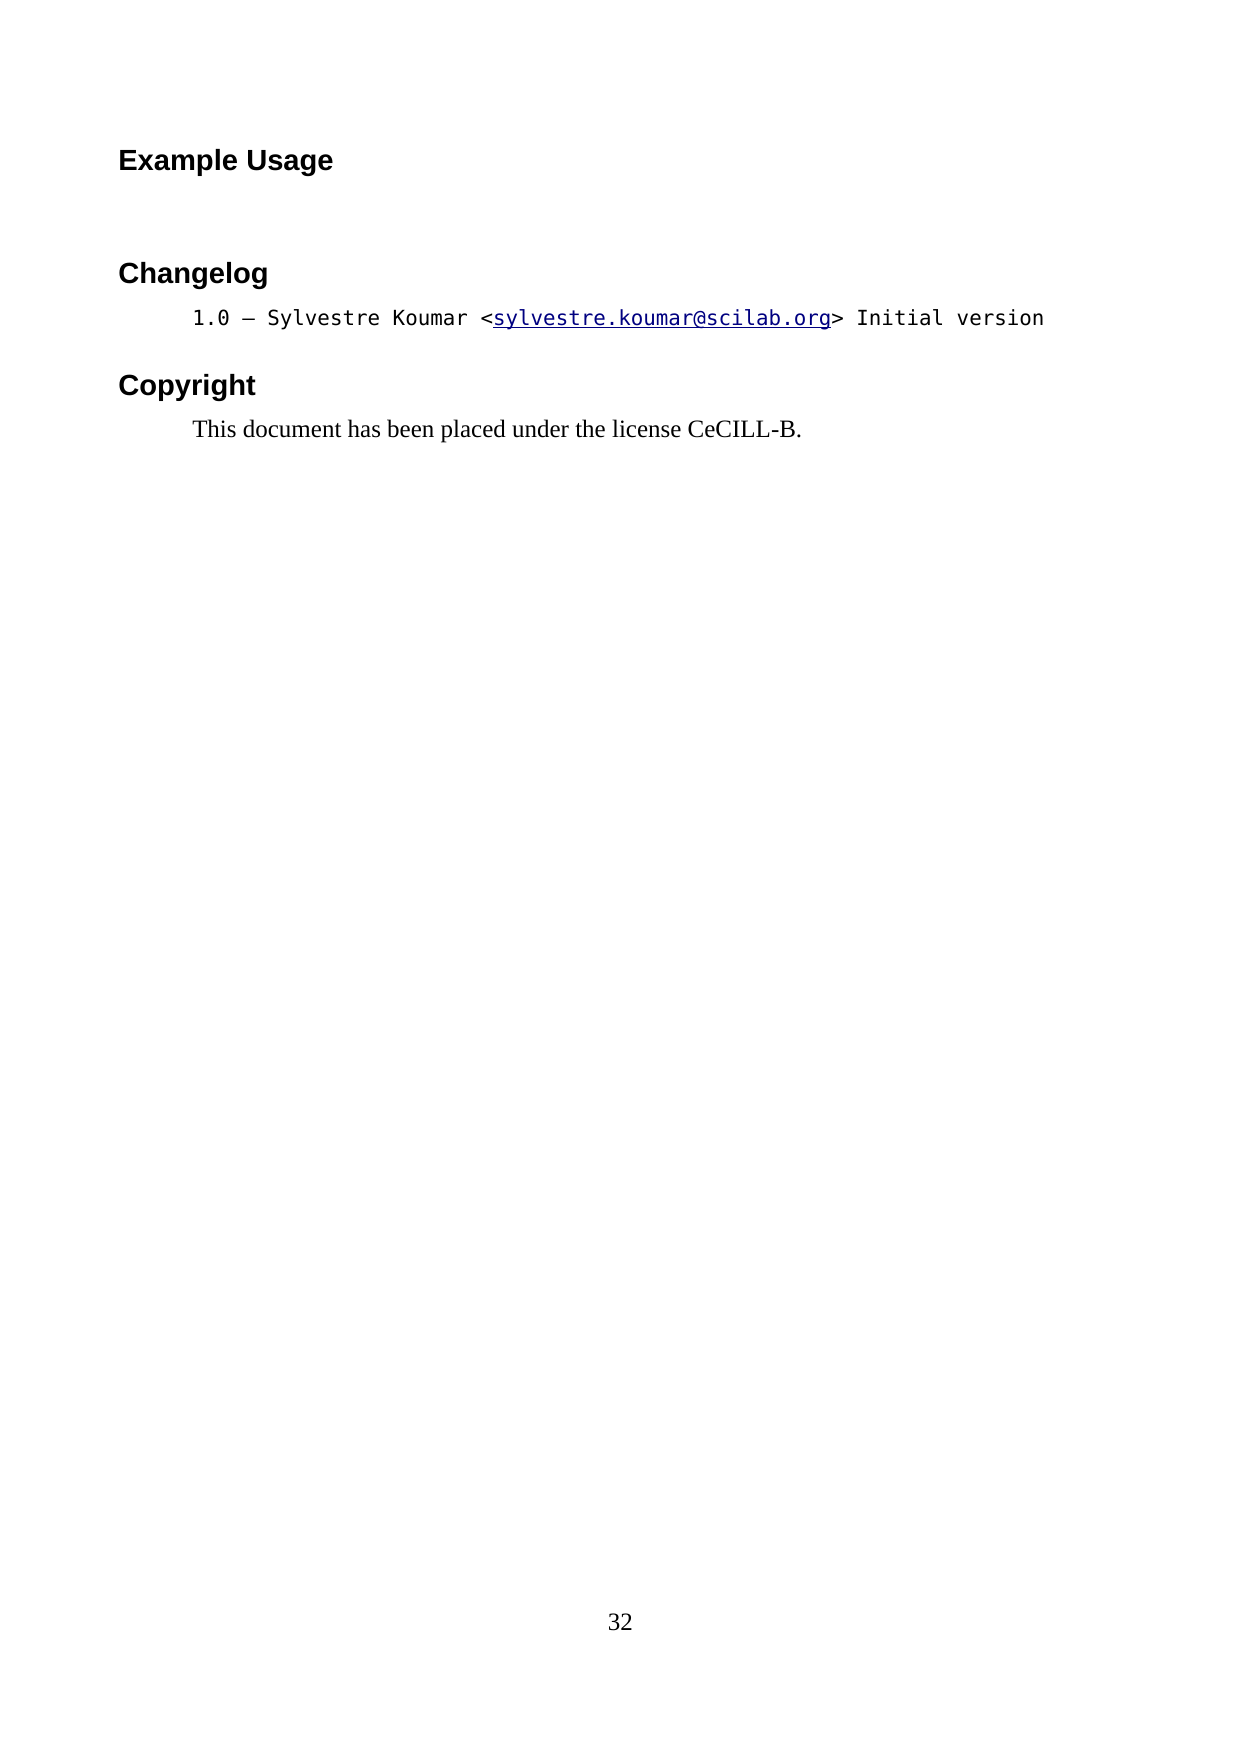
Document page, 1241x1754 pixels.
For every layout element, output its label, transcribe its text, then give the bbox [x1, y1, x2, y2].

subtitle Changelog [118, 256, 1122, 289]
text This document has been placed under the license CeCILL-B. [118, 414, 1122, 443]
subtitle Example Usage [118, 143, 1122, 177]
text 1.0 – Sylvestre Koumar <sylvestre.koumar@scilab.org> Initial version [118, 302, 1122, 331]
subtitle Copyright [118, 368, 1122, 402]
